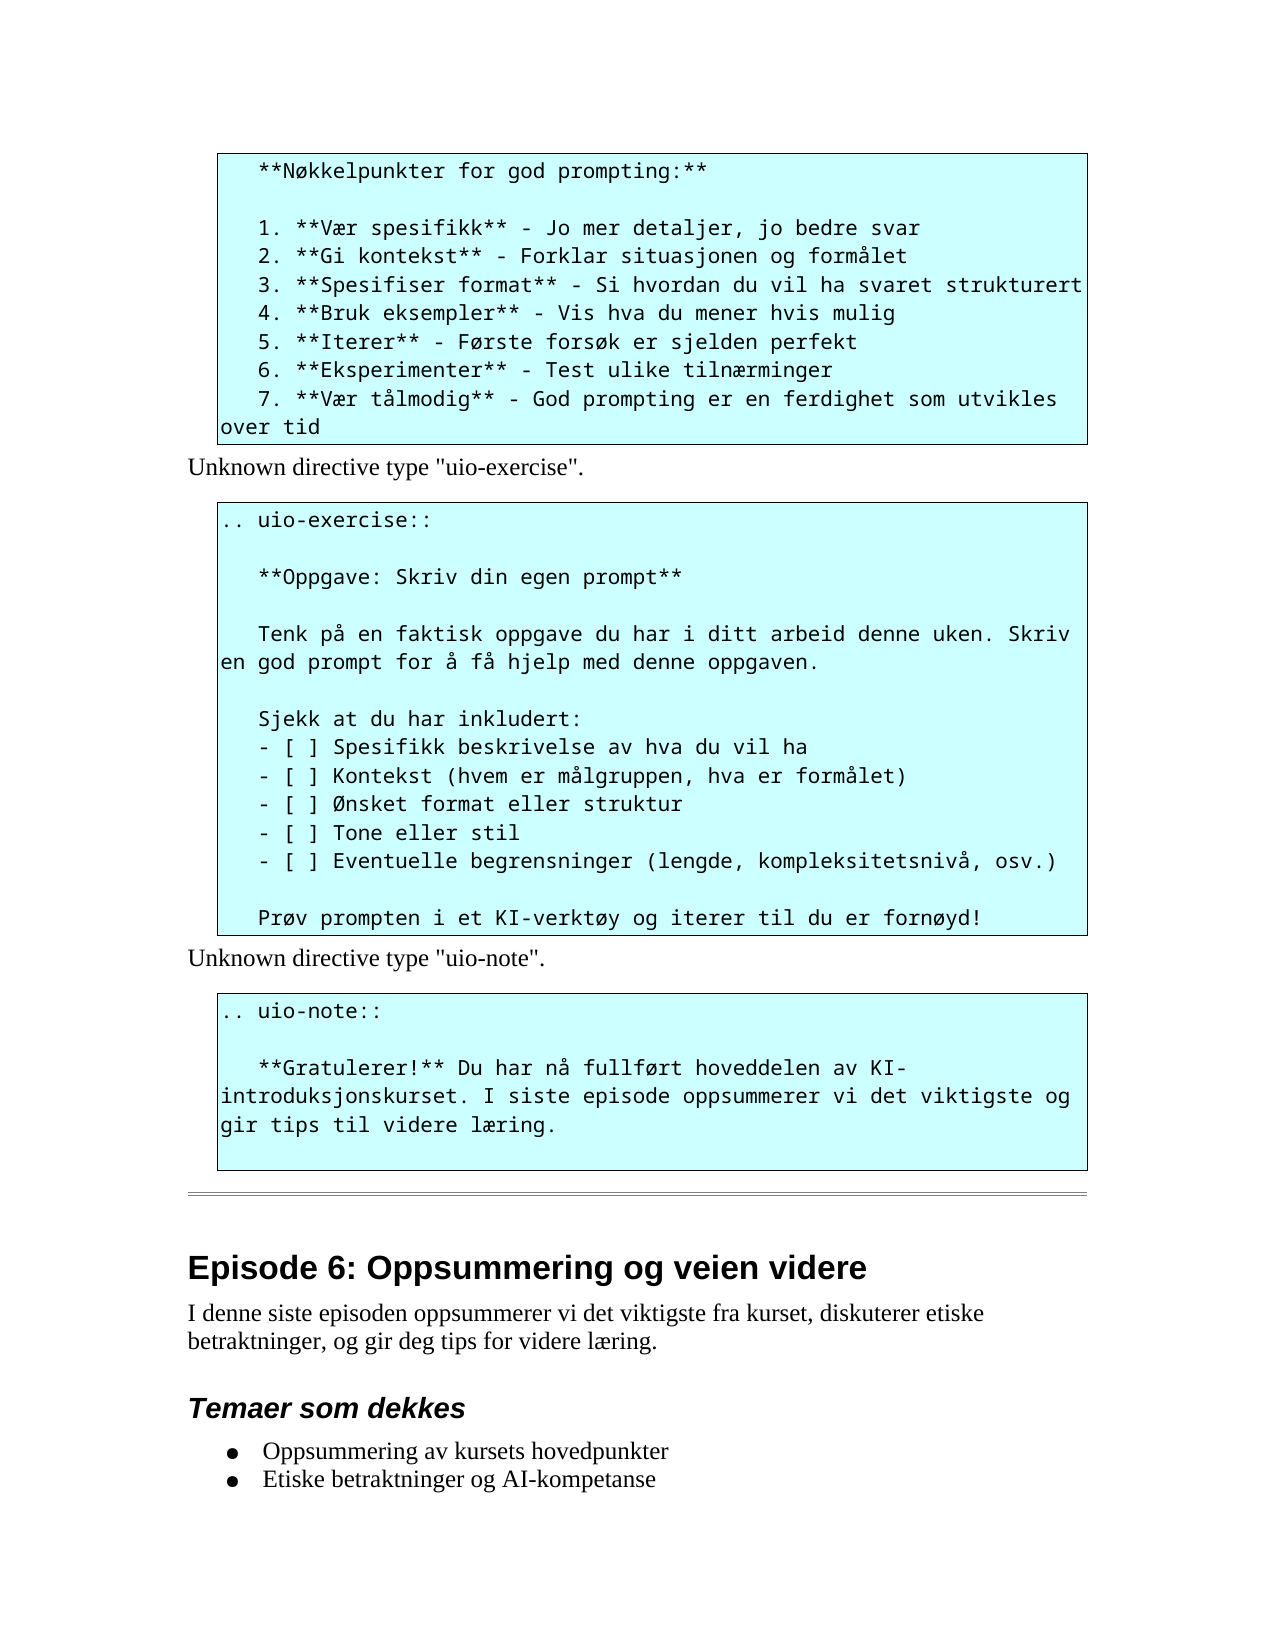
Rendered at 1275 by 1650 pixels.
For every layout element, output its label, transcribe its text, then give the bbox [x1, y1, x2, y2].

text Unknown directive type "uio-note". [187, 944, 1087, 971]
text .. uio-note:: **Gratulerer!** Du har nå fullført hoveddelen av KI-introduksjonskurset. I siste episode oppsummerer vi det viktigste og gir tips til videre læring. [218, 994, 1087, 1170]
list Oppsummering av kursets hovedpunkter [225, 1437, 1087, 1465]
text .. uio-exercise:: **Oppgave: Skriv din egen prompt** Tenk på en faktisk oppgave du har i ditt arbeid denne uken. Skriv en god prompt for å få hjelp med denne oppgaven. Sjekk at du har inkludert: - [ ] Spesifikk beskrivelse av hva du vil ha - [ ] Kontekst (hvem er målgruppen, hva er formålet) - [ ] Ønsket format eller struktur - [ ] Tone eller stil - [ ] Eventuelle begrensninger (lengde, kompleksitetsnivå, osv.) Prøv prompten i et KI-verktøy og iterer til du er fornøyd! [218, 503, 1087, 935]
list Etiske betraktninger og AI-kompetanse [225, 1465, 1087, 1493]
subtitle Episode 6: Oppsummering og veien videre [187, 1249, 1087, 1287]
text I denne siste episoden oppsummerer vi det viktigste fra kurset, diskuterer etiske betraktninger, og gir deg tips for videre læring. [187, 1299, 1087, 1355]
text **Nøkkelpunkter for god prompting:** 1. **Vær spesifikk** - Jo mer detaljer, jo bedre svar 2. **Gi kontekst** - Forklar situasjonen og formålet 3. **Spesifiser format** - Si hvordan du vil ha svaret strukturert 4. **Bruk eksempler** - Vis hva du mener hvis mulig 5. **Iterer** - Første forsøk er sjelden perfekt 6. **Eksperimenter** - Test ulike tilnærminger 7. **Vær tålmodig** - God prompting er en ferdighet som utvikles over tid [218, 154, 1087, 444]
subtitle Temaer som dekkes [187, 1392, 1087, 1425]
text Unknown directive type "uio-exercise". [187, 453, 1087, 480]
